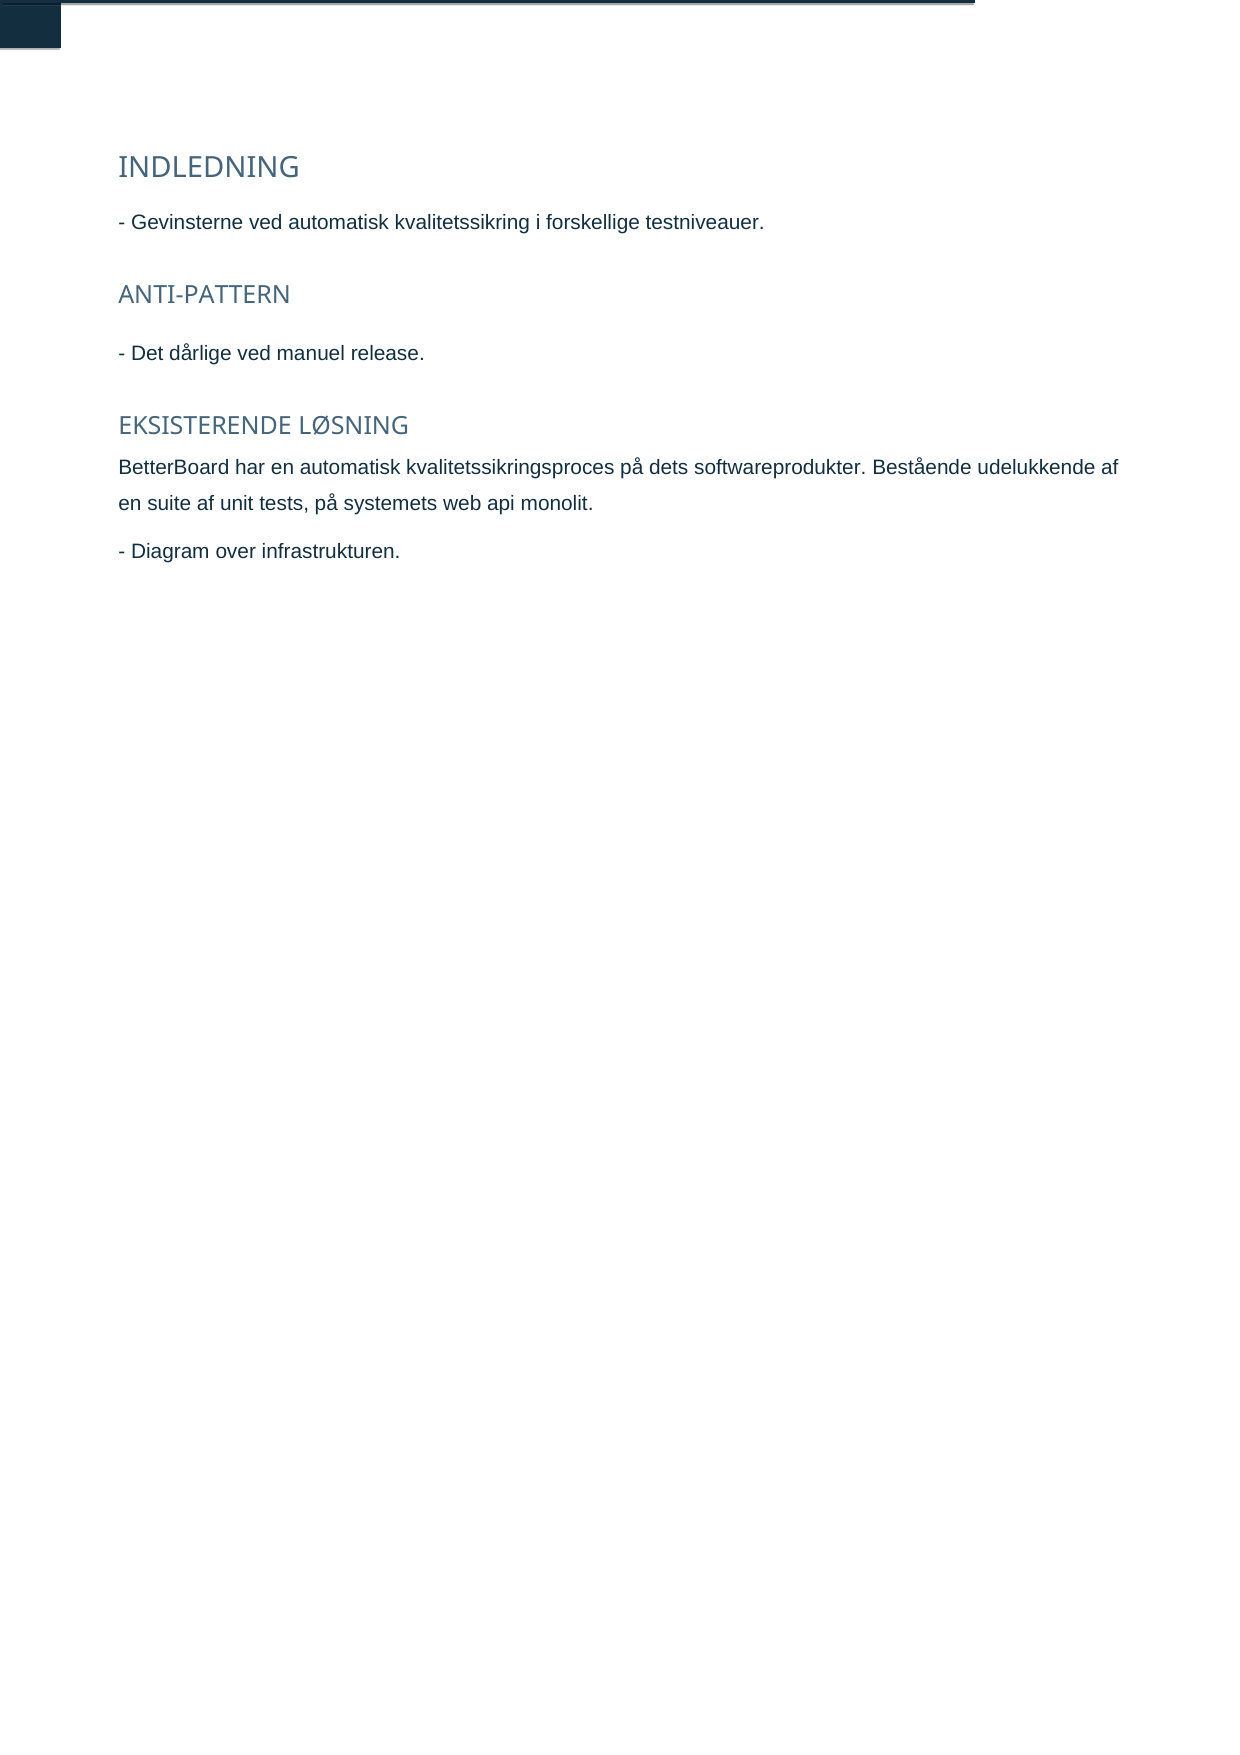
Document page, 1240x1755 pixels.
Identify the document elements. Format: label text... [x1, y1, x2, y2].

subtitle Anti-Pattern [118, 277, 1137, 311]
text - Diagram over infrastrukturen. [118, 539, 1137, 563]
text - Gevinsterne ved automatisk kvalitetssikring i forskellige testniveauer. [118, 210, 1137, 234]
subtitle Indledning [118, 146, 1137, 186]
text - Det dårlige ved manuel release. [118, 341, 1137, 365]
subtitle Eksisterende Løsning [118, 408, 1137, 442]
text BetterBoard har en automatisk kvalitetssikringsproces på dets softwareprodukter. Bestående udelukkende af en suite af unit tests, på systemets web api monolit. [118, 454, 1137, 514]
